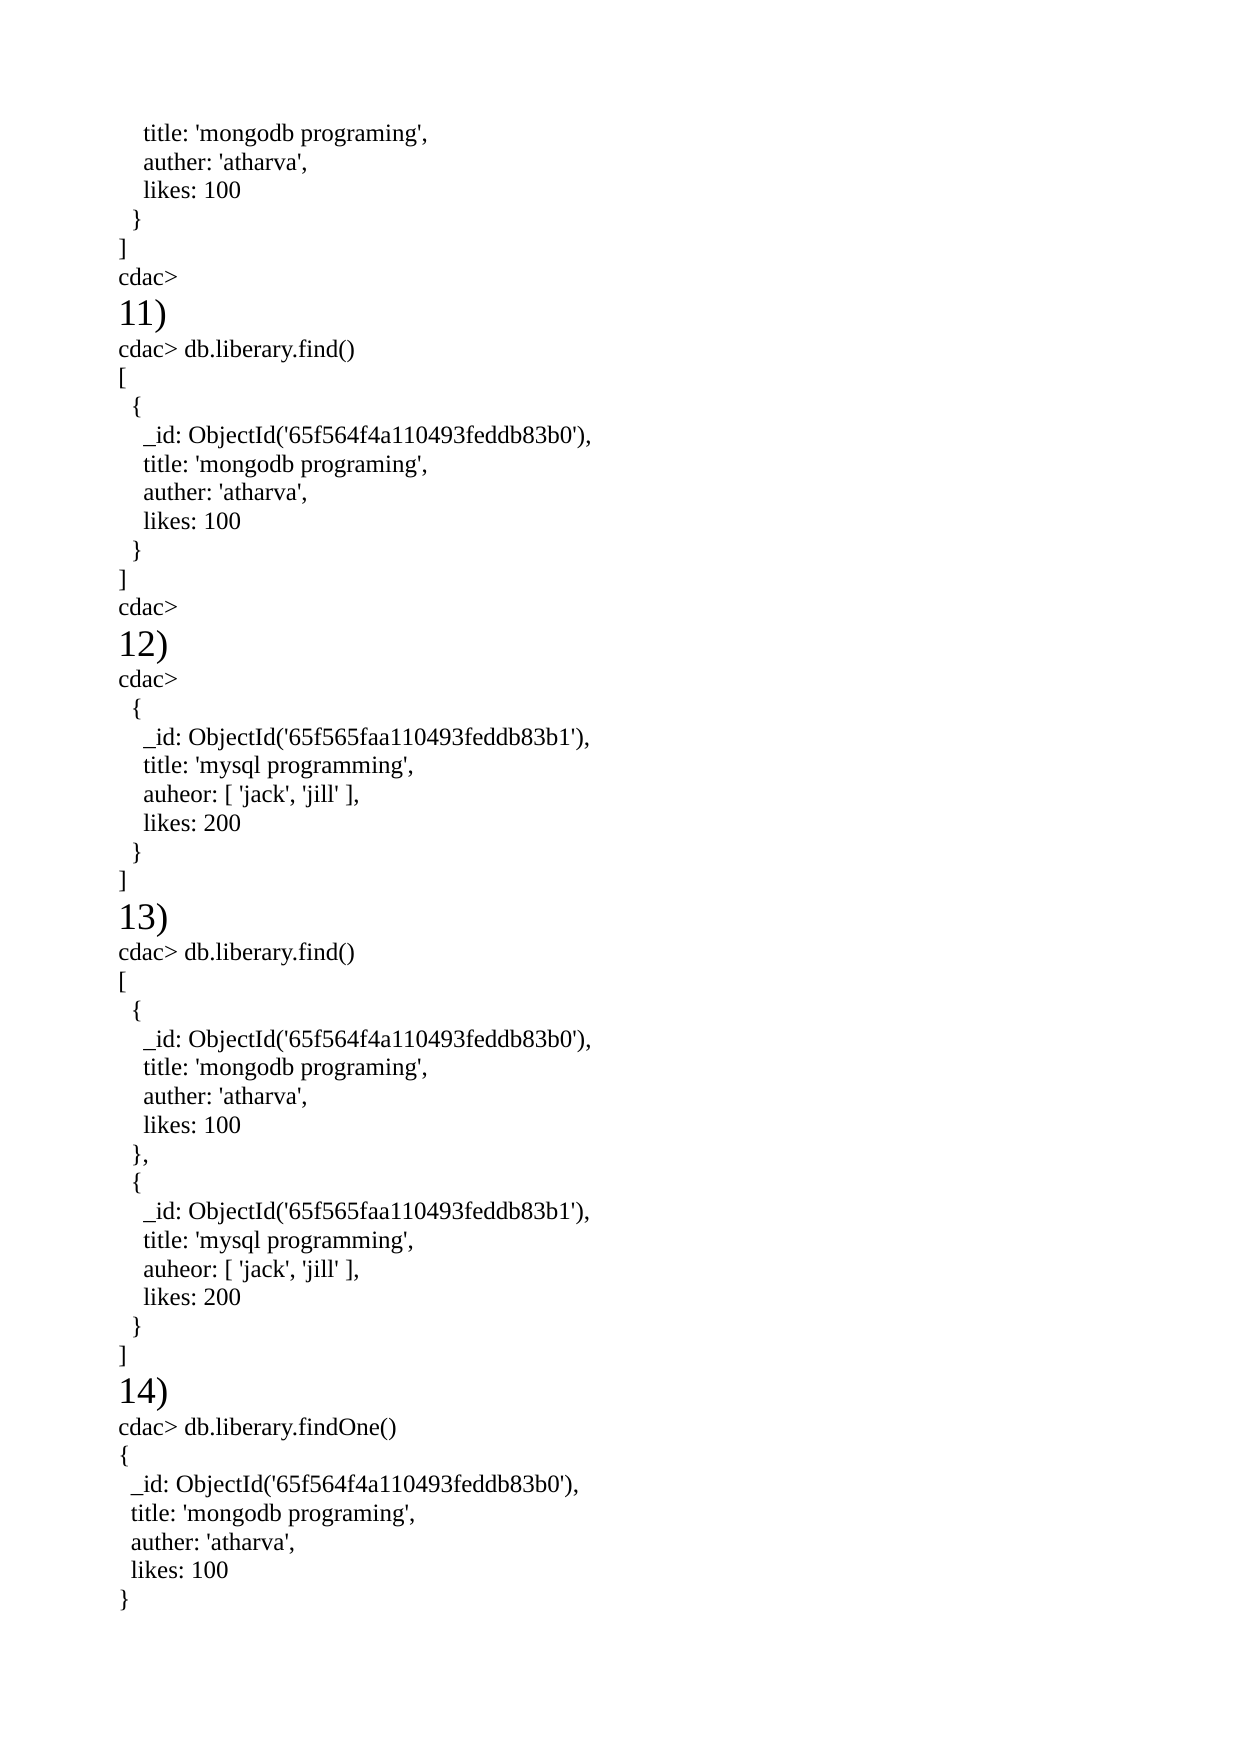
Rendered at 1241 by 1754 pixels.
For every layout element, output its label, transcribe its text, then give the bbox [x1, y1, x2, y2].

text _id: ObjectId('65f564f4a110493feddb83b0'), [118, 1469, 1122, 1498]
text _id: ObjectId('65f565faa110493feddb83b1'), [118, 1196, 1122, 1225]
text } [118, 837, 1122, 866]
text auther: 'atharva', [118, 147, 1122, 176]
text title: 'mysql programming', [118, 1225, 1122, 1254]
text } [118, 204, 1122, 233]
text } [118, 1584, 1122, 1613]
text 14) [118, 1369, 1122, 1412]
text cdac> db.liberary.find() [118, 334, 1122, 362]
text _id: ObjectId('65f564f4a110493feddb83b0'), [118, 420, 1122, 449]
text }, [118, 1139, 1122, 1167]
text _id: ObjectId('65f565faa110493feddb83b1'), [118, 722, 1122, 751]
text likes: 200 [118, 1282, 1122, 1311]
text cdac> db.liberary.find() [118, 937, 1122, 966]
text auther: 'atharva', [118, 1527, 1122, 1556]
text { [118, 1167, 1122, 1196]
text } [118, 535, 1122, 564]
text title: 'mysql programming', [118, 751, 1122, 779]
text ] [118, 866, 1122, 894]
text likes: 100 [118, 176, 1122, 204]
text cdac> [118, 664, 1122, 693]
text [ [118, 362, 1122, 391]
text ] [118, 233, 1122, 262]
text title: 'mongodb programing', [118, 1498, 1122, 1527]
text { [118, 391, 1122, 420]
text title: 'mongodb programing', [118, 449, 1122, 477]
text { [118, 995, 1122, 1024]
text title: 'mongodb programing', [118, 118, 1122, 147]
text { [118, 693, 1122, 722]
text } [118, 1311, 1122, 1340]
text ] [118, 564, 1122, 592]
text likes: 100 [118, 1110, 1122, 1139]
text auther: 'atharva', [118, 1081, 1122, 1110]
text auheor: [ 'jack', 'jill' ], [118, 1254, 1122, 1282]
text { [118, 1441, 1122, 1469]
text cdac> [118, 262, 1122, 291]
text likes: 100 [118, 506, 1122, 535]
text [ [118, 966, 1122, 995]
text ] [118, 1340, 1122, 1369]
text _id: ObjectId('65f564f4a110493feddb83b0'), [118, 1024, 1122, 1052]
text likes: 100 [118, 1556, 1122, 1584]
text title: 'mongodb programing', [118, 1052, 1122, 1081]
text 13) [118, 894, 1122, 937]
text likes: 200 [118, 808, 1122, 837]
text auther: 'atharva', [118, 477, 1122, 506]
text cdac> 12) [118, 592, 1122, 664]
text auheor: [ 'jack', 'jill' ], [118, 779, 1122, 808]
text 11) [118, 291, 1122, 334]
text cdac> db.liberary.findOne() [118, 1412, 1122, 1441]
